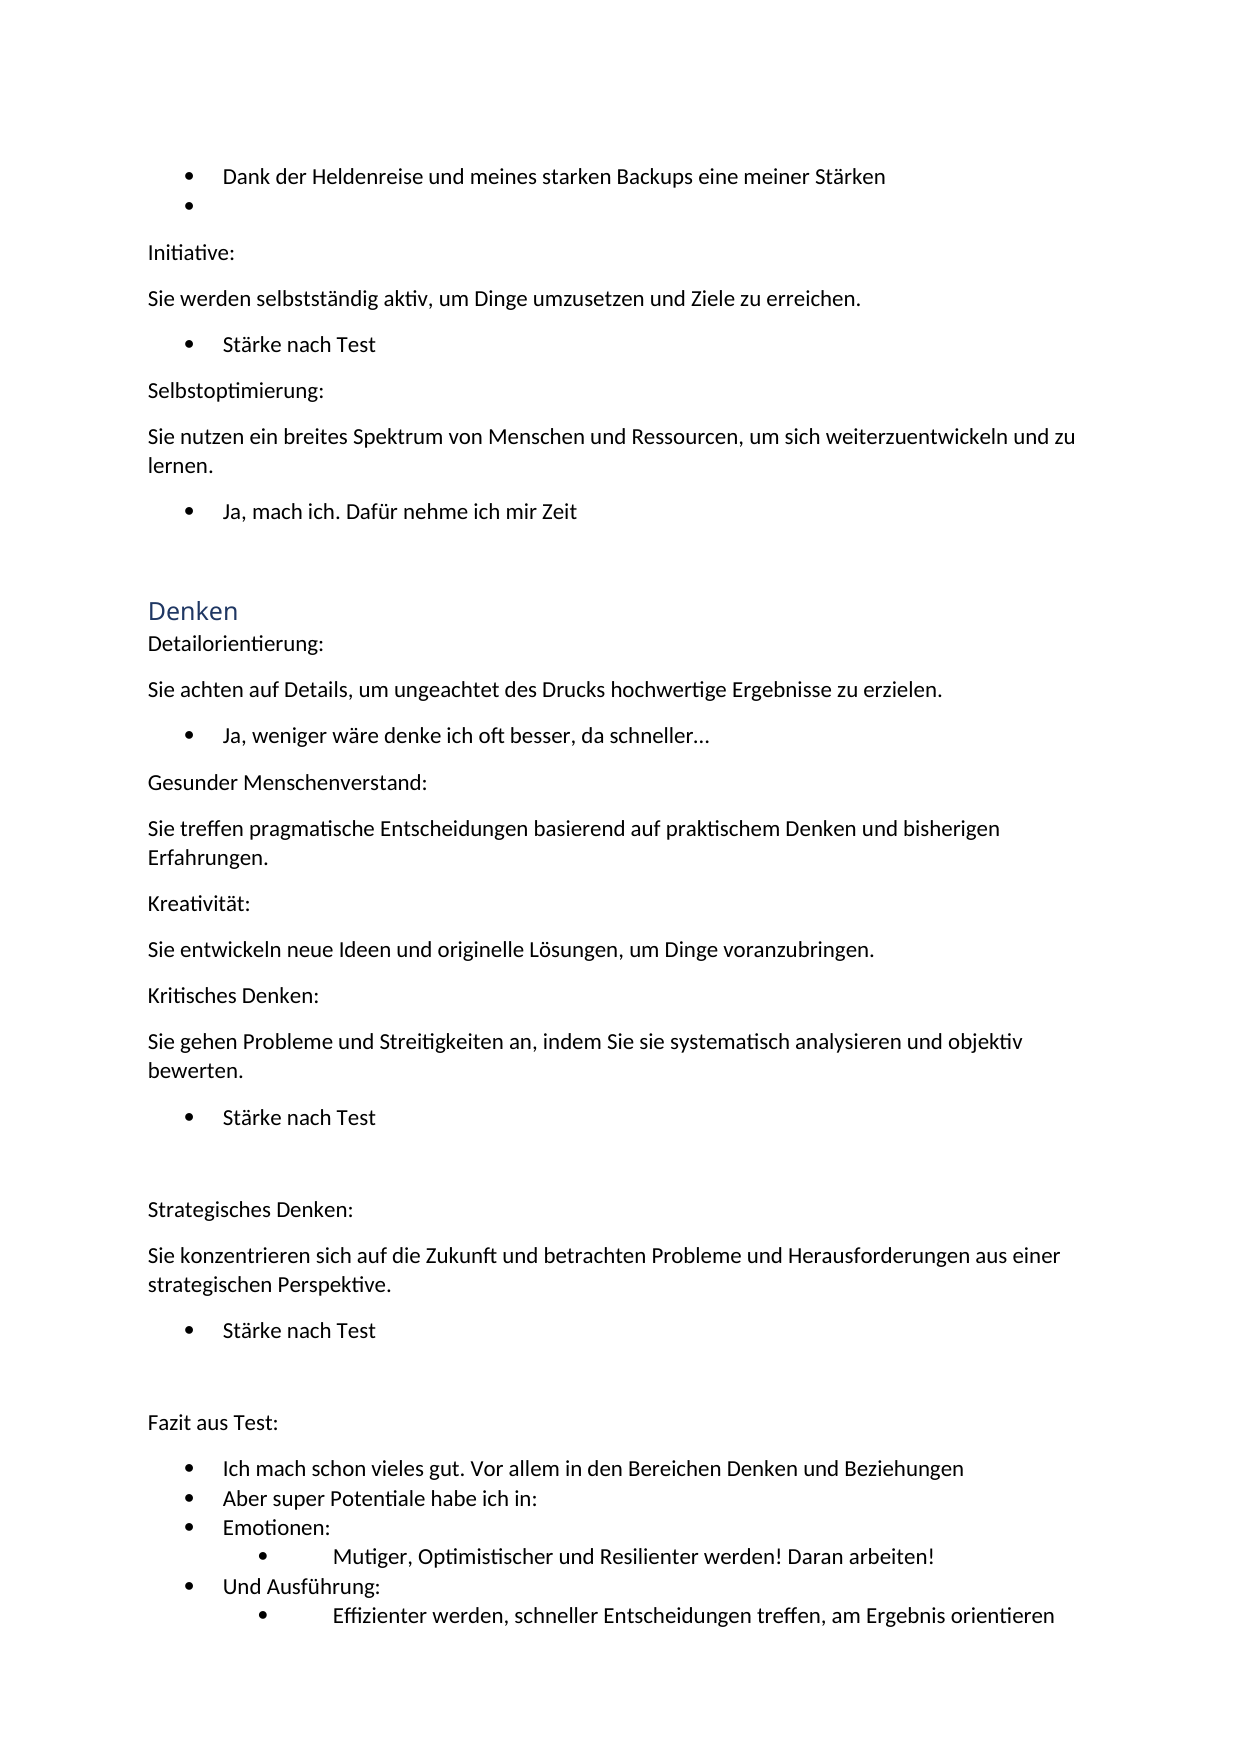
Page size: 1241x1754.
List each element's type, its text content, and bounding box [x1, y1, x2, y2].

list Mutiger, Optimistischer und Resilienter werden! Daran arbeiten! [259, 1542, 1093, 1570]
list Dank der Heldenreise und meines starken Backups eine meiner Stärken [185, 162, 1093, 191]
list Stärke nach Test [185, 1103, 1093, 1131]
list Effizienter werden, schneller Entscheidungen treffen, am Ergebnis orientieren [259, 1601, 1093, 1629]
list Aber super Potentiale habe ich in: [185, 1484, 1093, 1512]
text Detailorientierung: [148, 629, 1093, 657]
text Initiative: [148, 238, 1093, 266]
text Sie konzentrieren sich auf die Zukunft und betrachten Probleme und Herausforderungen aus einer strategischen Perspektive. [148, 1241, 1093, 1298]
text Sie entwickeln neue Ideen und originelle Lösungen, um Dinge voranzubringen. [148, 935, 1093, 963]
text Kritisches Denken: [148, 981, 1093, 1009]
list Ja, mach ich. Dafür nehme ich mir Zeit [185, 497, 1093, 526]
text Sie achten auf Details, um ungeachtet des Drucks hochwertige Ergebnisse zu erzielen. [148, 676, 1093, 703]
text Sie treffen pragmatische Entscheidungen basierend auf praktischem Denken und bisherigen Erfahrungen. [148, 814, 1093, 871]
text Kreativität: [148, 889, 1093, 917]
text Sie werden selbstständig aktiv, um Dinge umzusetzen und Ziele zu erreichen. [148, 284, 1093, 312]
text Strategisches Denken: [148, 1195, 1093, 1223]
list Ich mach schon vieles gut. Vor allem in den Bereichen Denken und Beziehungen [185, 1454, 1093, 1482]
text Selbstoptimierung: [148, 376, 1093, 404]
list Und Ausführung: [185, 1572, 1093, 1600]
text Fazit aus Test: [148, 1408, 1093, 1436]
list Ja, weniger wäre denke ich oft besser, da schneller… [185, 722, 1093, 749]
list Stärke nach Test [185, 1316, 1093, 1344]
text Sie gehen Probleme und Streitigkeiten an, indem Sie sie systematisch analysieren und objektiv bewerten. [148, 1027, 1093, 1084]
text Gesunder Menschenverstand: [148, 768, 1093, 796]
subtitle Denken [148, 594, 1093, 628]
list Emotionen: [185, 1513, 1093, 1541]
text Sie nutzen ein breites Spektrum von Menschen und Ressourcen, um sich weiterzuentwickeln und zu lernen. [148, 422, 1093, 479]
list Stärke nach Test [185, 330, 1093, 358]
